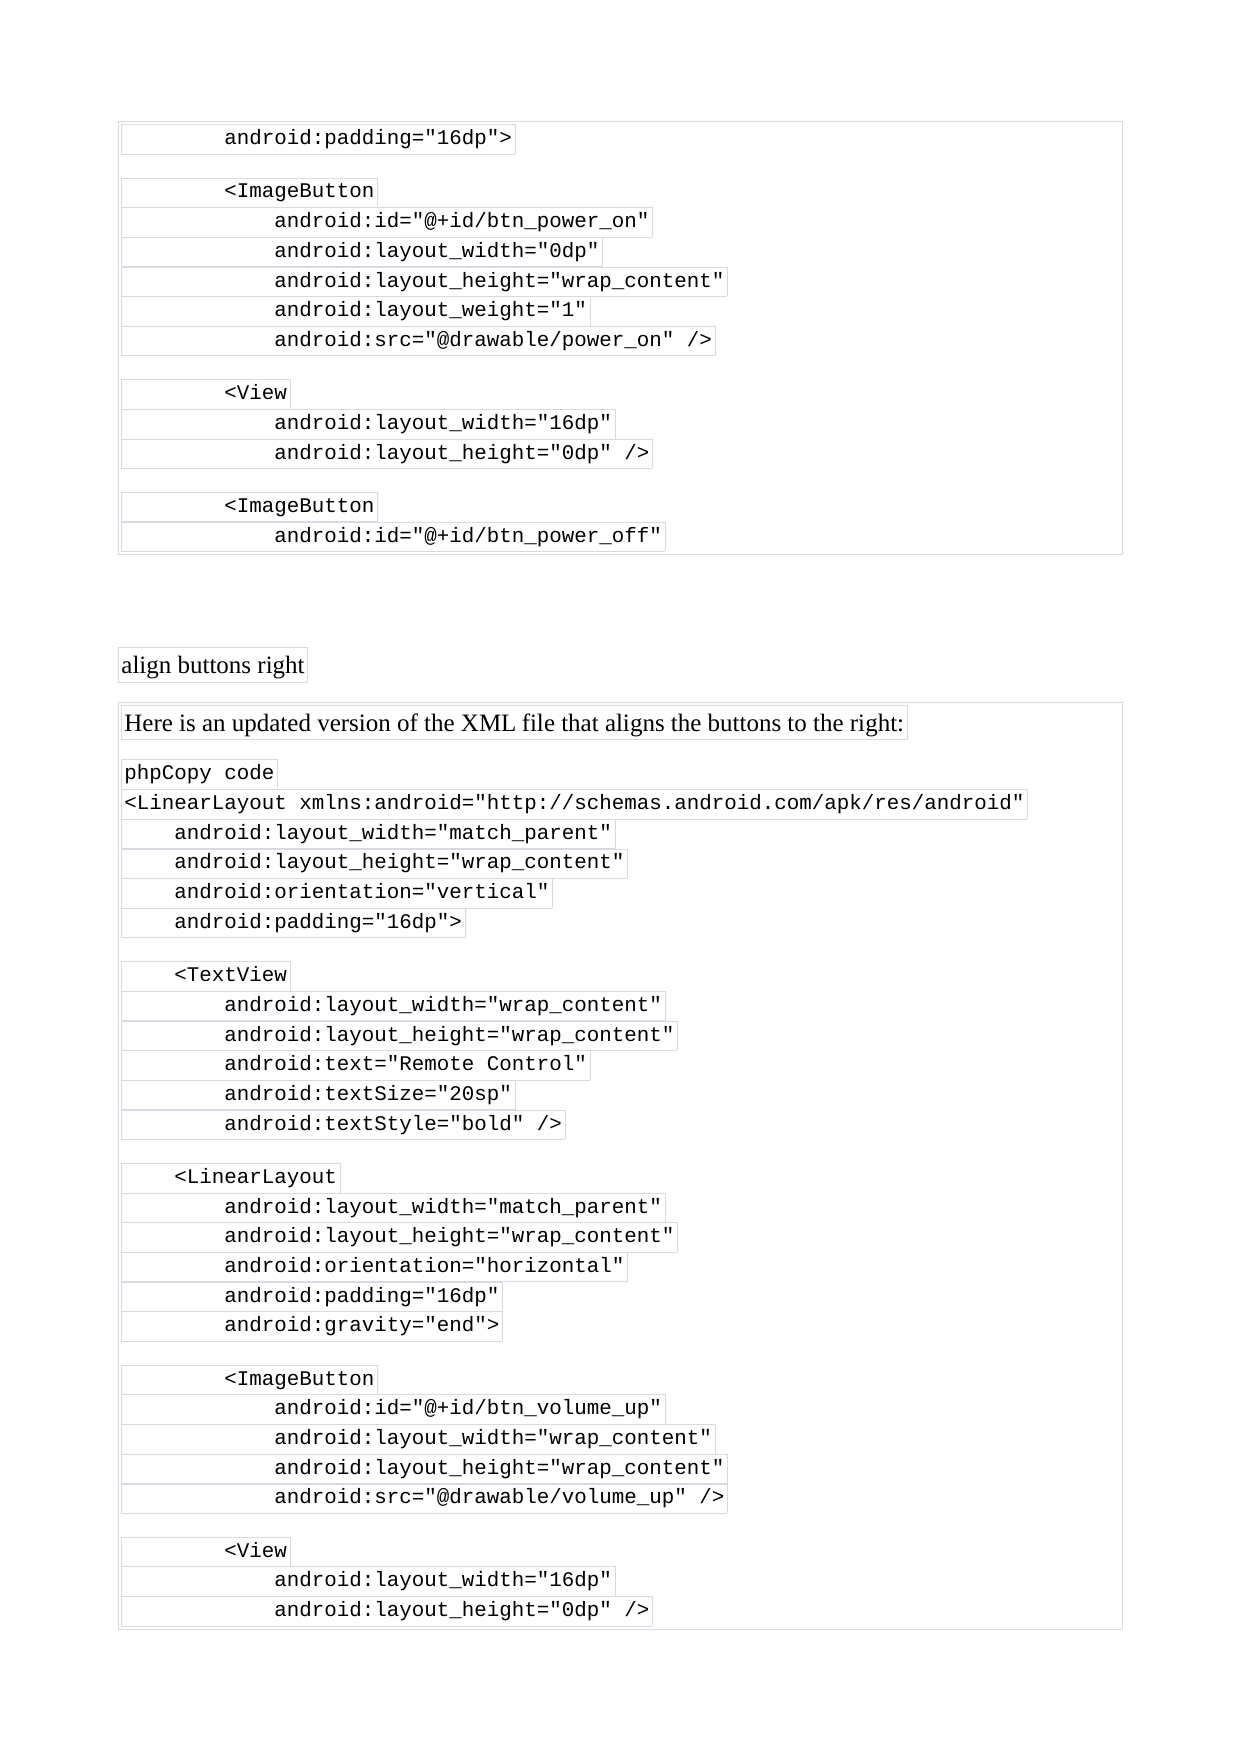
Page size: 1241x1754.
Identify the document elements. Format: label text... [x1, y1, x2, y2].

text android:src="@drawable/volume_up" /> [122, 1485, 727, 1513]
text android:layout_width="16dp" [122, 1567, 615, 1593]
text <ImageButton [119, 1362, 1122, 1391]
text android:id="@+id/btn_power_on" [122, 208, 652, 234]
text android:id="@+id/btn_power_off" [119, 519, 1122, 554]
text android:textSize="20sp" [122, 1077, 1122, 1107]
text android:text="Remote Control" [122, 1051, 590, 1077]
text android:layout_height="wrap_content" [666, 1017, 1122, 1047]
text <TextView [119, 958, 1122, 988]
text android:layout_width="match_parent" [122, 820, 615, 845]
text [591, 1047, 1122, 1077]
text android:layout_width="wrap_content" [291, 988, 1122, 1017]
text [503, 1308, 1122, 1341]
text android:id="@+id/btn_power_on" [378, 204, 1122, 234]
text [628, 1249, 1122, 1279]
text align buttons right [119, 648, 307, 682]
text [616, 816, 1122, 845]
text android:padding="16dp" [122, 1283, 502, 1308]
text android:layout_weight="1" [122, 297, 590, 323]
text [728, 1480, 1122, 1513]
text android:layout_width="match_parent" [341, 1189, 1122, 1219]
text <LinearLayout xmlns:android="http://schemas.android.com/apk/res/android" [122, 790, 1027, 816]
text <View [119, 376, 1122, 406]
text android:layout_width="16dp" [122, 410, 615, 436]
text android:layout_width="wrap_content" [666, 1421, 1122, 1451]
text android:layout_height="wrap_content" [122, 1455, 727, 1480]
text android:layout_width="wrap_content" [122, 992, 665, 1017]
text android:orientation="vertical" [122, 879, 552, 905]
text android:layout_width="wrap_content" [122, 1425, 715, 1451]
text android:src="@drawable/power_on" /> [122, 327, 715, 355]
text android:layout_height="wrap_content" [122, 268, 727, 293]
text [603, 234, 1122, 263]
text android:layout_height="wrap_content" [122, 1223, 677, 1249]
text android:src="@drawable/power_on" /> [591, 323, 1122, 356]
text phpCopy code [119, 756, 1122, 786]
text Here is an updated version of the XML file that aligns the buttons to the right: [119, 703, 1122, 739]
text android:layout_height="wrap_content" [666, 1219, 1122, 1249]
text android:layout_height="0dp" /> [122, 440, 652, 468]
text android:layout_height="wrap_content" [603, 263, 1122, 293]
text android:layout_height="0dp" /> [119, 1593, 1122, 1629]
text android:layout_height="wrap_content" [616, 845, 1122, 875]
text android:layout_height="wrap_content" [122, 850, 627, 875]
text android:layout_width="match_parent" [122, 1194, 665, 1219]
text <LinearLayout [119, 1160, 1122, 1189]
text android:id="@+id/btn_volume_up" [122, 1395, 665, 1421]
text android:layout_width="0dp" [122, 238, 602, 263]
text <ImageButton [119, 489, 1122, 519]
text <ImageButton [119, 174, 1122, 204]
text [591, 293, 1122, 323]
text android:gravity="end"> [122, 1312, 502, 1341]
text android:layout_width="match_parent" [122, 1189, 340, 1193]
text android:orientation="horizontal" [122, 1253, 627, 1279]
text android:layout_height="wrap_content" [716, 1451, 1122, 1480]
text android:id="@+id/btn_volume_up" [378, 1391, 1122, 1421]
text [503, 1279, 1122, 1308]
text android:textStyle="bold" /> [122, 1111, 565, 1139]
text android:padding="16dp"> [122, 909, 465, 937]
text android:textStyle="bold" /> [516, 1107, 1122, 1139]
text [466, 905, 1122, 937]
text android:layout_width="16dp" [291, 1563, 1122, 1593]
text <View [119, 1534, 1122, 1563]
text [553, 875, 1122, 905]
text <LinearLayout xmlns:android="http://schemas.android.com/apk/res/android" [278, 786, 1122, 816]
text android:layout_width="16dp" [291, 406, 1122, 436]
text android:layout_height="0dp" /> [616, 436, 1122, 468]
text [308, 647, 1122, 682]
text android:layout_height="wrap_content" [122, 1022, 677, 1047]
text android:padding="16dp"> [119, 122, 1122, 154]
